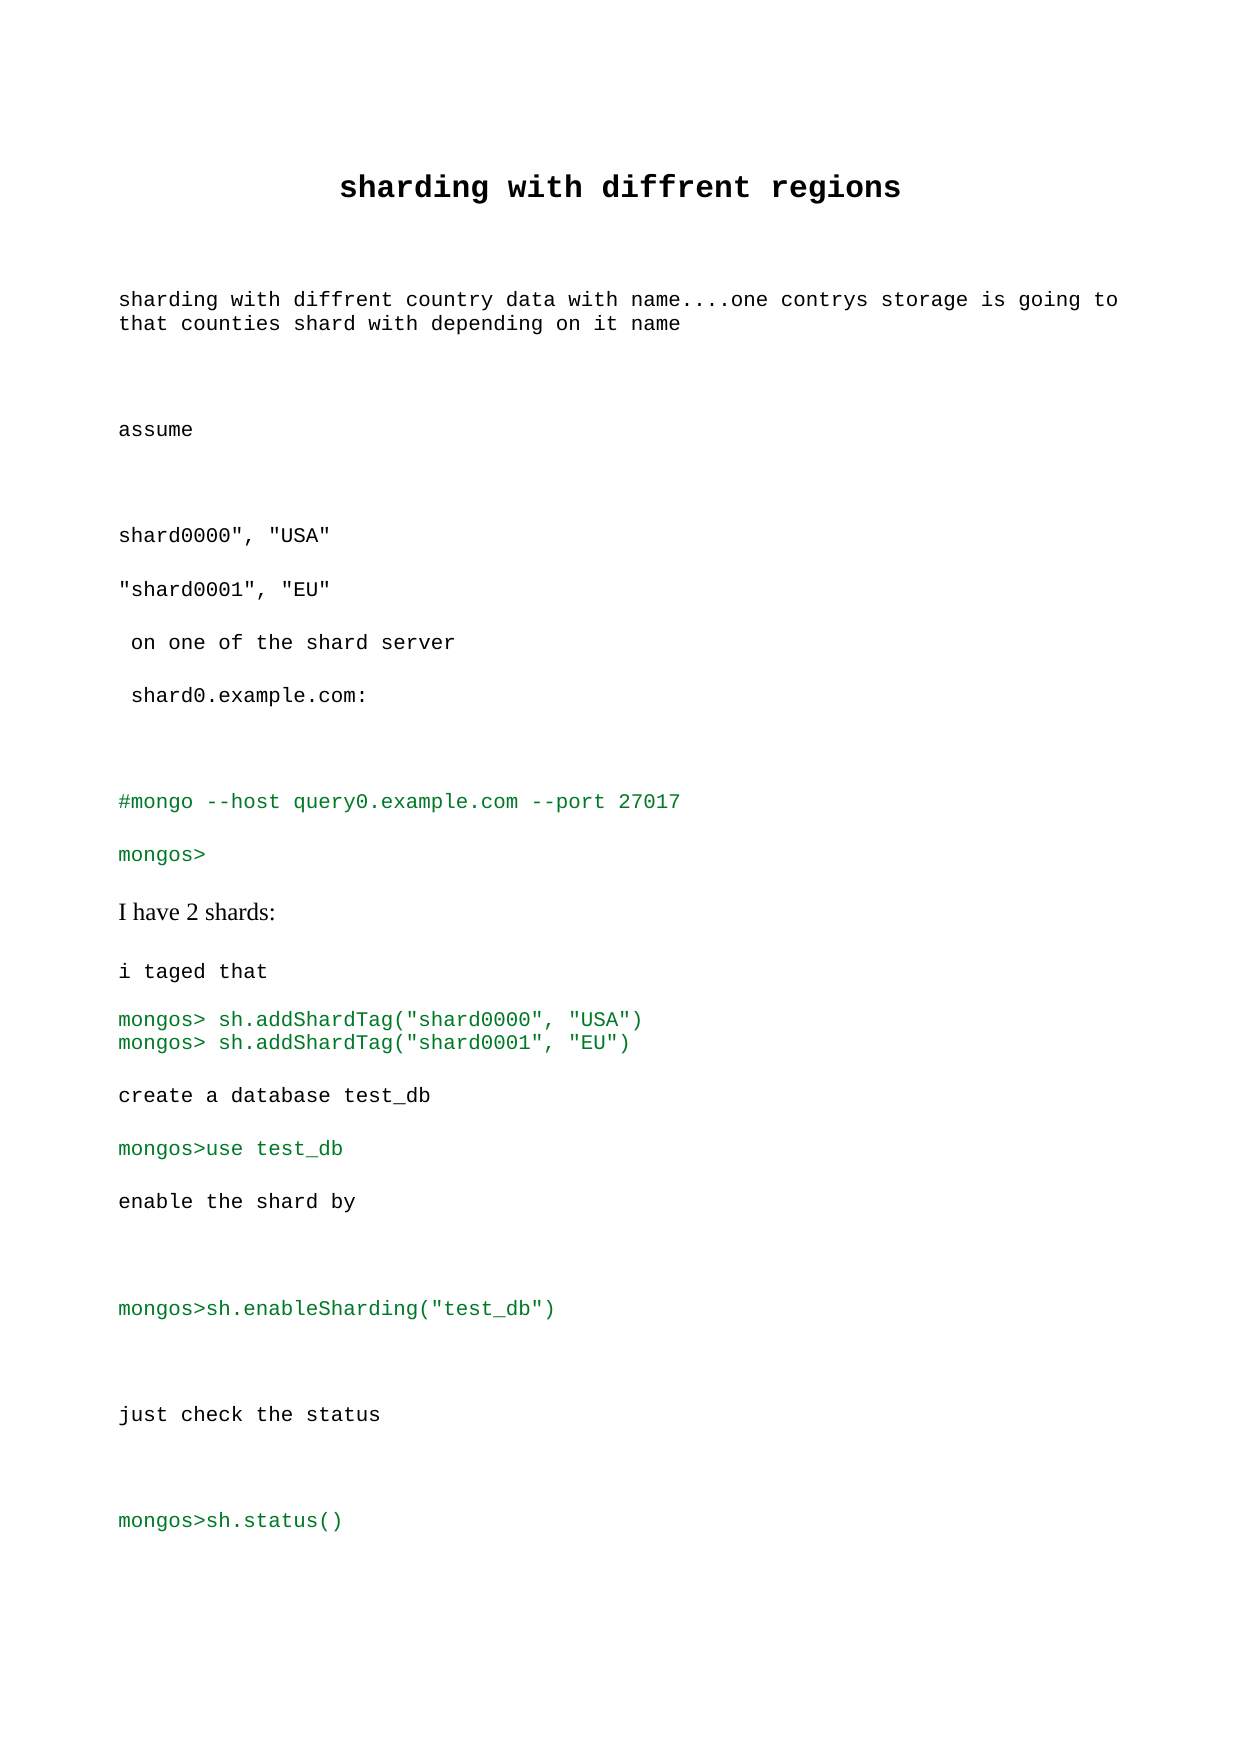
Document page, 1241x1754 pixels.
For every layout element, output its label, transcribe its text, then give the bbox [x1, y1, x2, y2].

text shard0.example.com: [118, 685, 1122, 708]
text just check the status [118, 1404, 1122, 1428]
text mongos> sh.addShardTag("shard0001", "EU") [118, 1032, 1122, 1056]
text i taged that [118, 961, 1122, 985]
text on one of the shard server [118, 632, 1122, 655]
text "shard0001", "EU" [118, 578, 1122, 602]
text mongos>sh.status() [118, 1510, 1122, 1534]
text I have 2 shards: [118, 897, 1122, 926]
text mongos> [118, 844, 1122, 868]
text #mongo --host query0.example.com --port 27017 [118, 791, 1122, 815]
text enable the shard by [118, 1192, 1122, 1215]
text create a database test_db [118, 1085, 1122, 1109]
text sharding with diffrent regions [118, 171, 1122, 207]
text mongos>use test_db [118, 1138, 1122, 1162]
text mongos>sh.enableSharding("test_db") [118, 1298, 1122, 1321]
text sharding with diffrent country data with name....one contrys storage is going to that counties shard with depending on it name [118, 289, 1122, 337]
text assume [118, 419, 1122, 443]
text shard0000", "USA" [118, 525, 1122, 549]
text mongos> sh.addShardTag("shard0000", "USA") [118, 1008, 1122, 1032]
